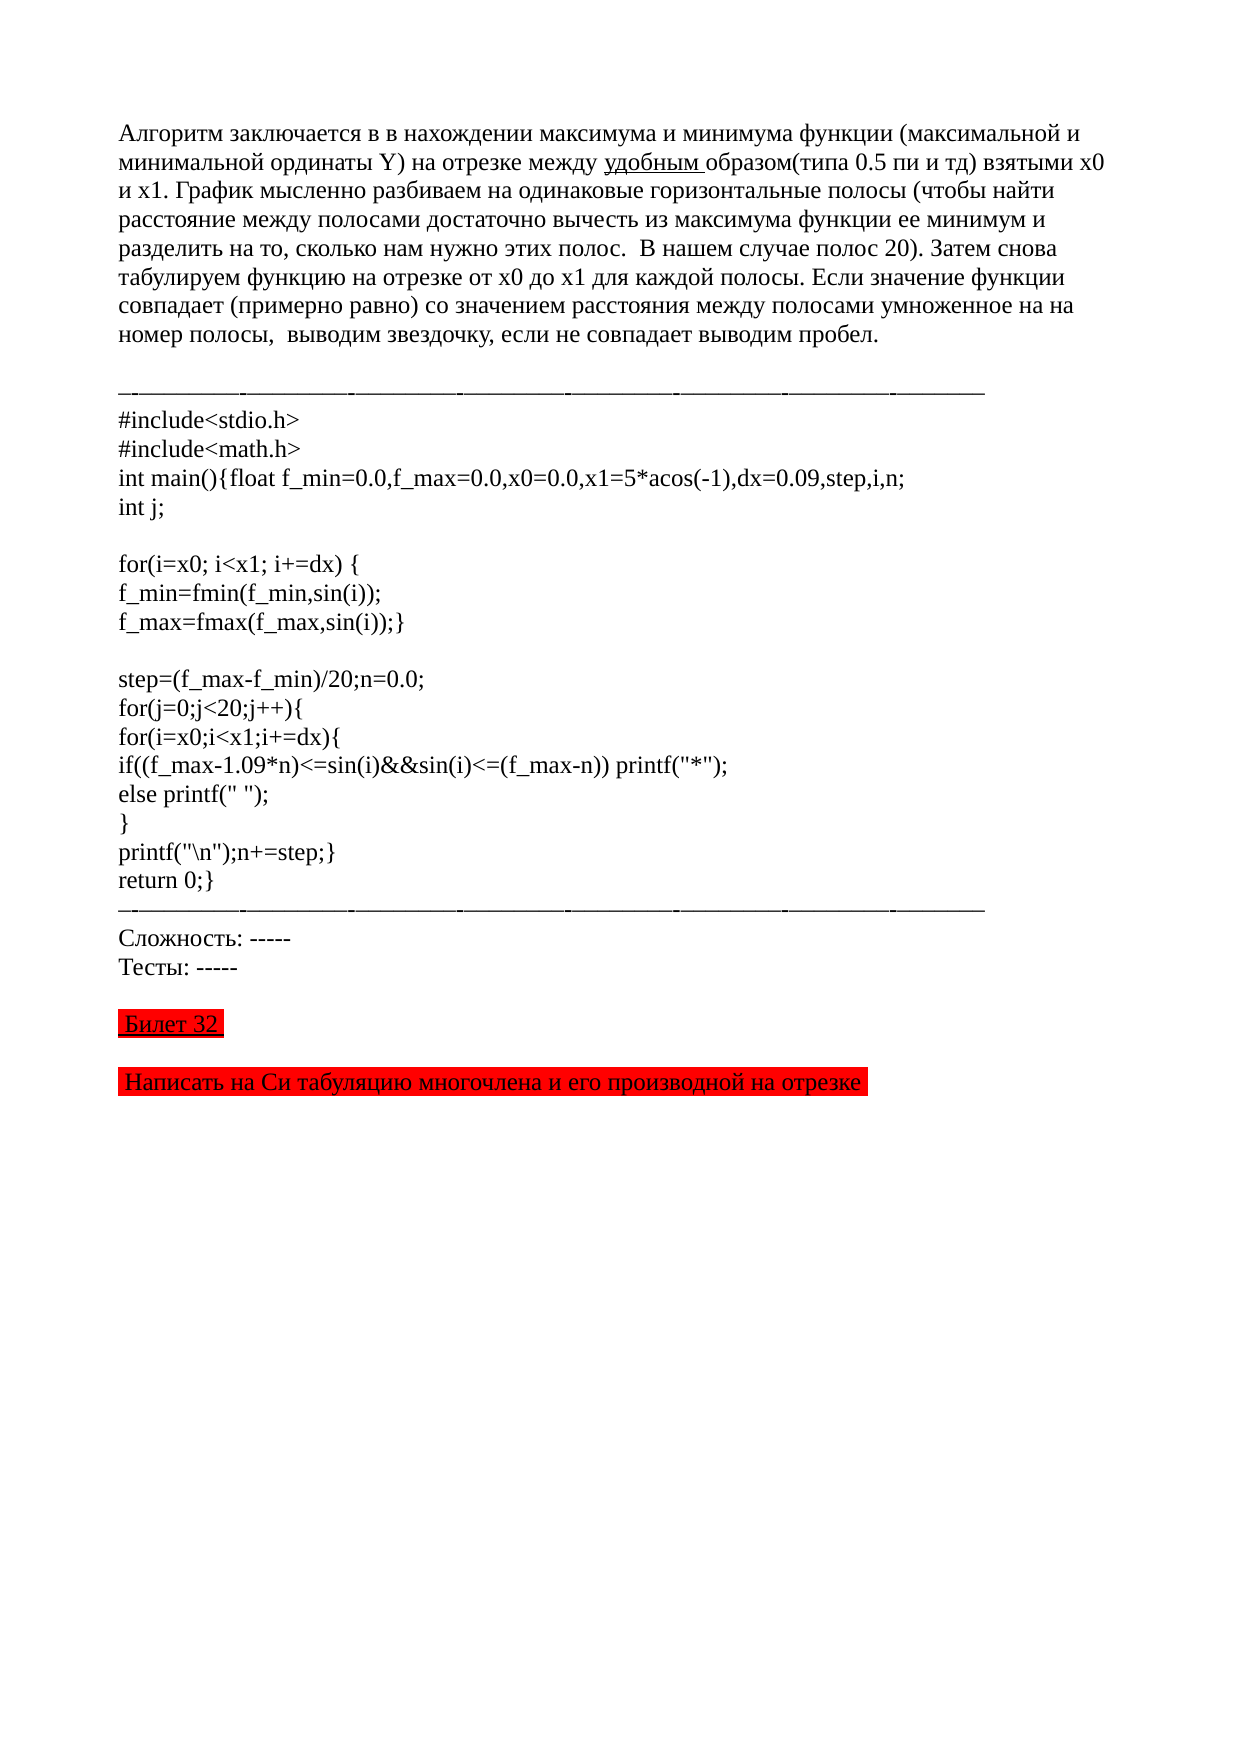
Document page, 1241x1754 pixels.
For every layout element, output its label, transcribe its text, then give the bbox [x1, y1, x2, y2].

text f_min=fmin(f_min,sin(i)); [118, 578, 1122, 607]
text –-––––––––-––––––––-––––––––-––––––––-––––––––-––––––––-––––––––-––––––– [118, 894, 1122, 923]
text } [118, 808, 1122, 837]
text else printf(" "); [118, 779, 1122, 808]
text return 0;} [118, 866, 1122, 894]
text Тесты: ----- [118, 952, 1122, 981]
text Билет 32 [118, 1009, 1122, 1038]
text for(j=0;j<20;j++){ [118, 693, 1122, 722]
text printf("\n");n+=step;} [118, 837, 1122, 866]
text step=(f_max-f_min)/20;n=0.0; [118, 664, 1122, 693]
text Написать на Си табуляцию многочлена и его производной на отрезке [118, 1067, 1122, 1096]
text if((f_max-1.09*n)<=sin(i)&&sin(i)<=(f_max-n)) printf("*"); [118, 751, 1122, 779]
text int main(){float f_min=0.0,f_max=0.0,x0=0.0,x1=5*acos(-1),dx=0.09,step,i,n; [118, 463, 1122, 492]
text int j; [118, 492, 1122, 521]
text for(i=x0;i<x1;i+=dx){ [118, 722, 1122, 751]
text –-––––––––-––––––––-––––––––-––––––––-––––––––-––––––––-––––––––-––––––– [118, 377, 1122, 406]
text #include<math.h> [118, 434, 1122, 463]
text Алгоритм заключается в в нахождении максимума и минимума функции (максимальной и минимальной ординаты Y) на отрезке между удобным образом(типа 0.5 пи и тд) взятыми x0 и x1. График мысленно разбиваем на одинаковые горизонтальные полосы (чтобы найти расстояние между полосами достаточно вычесть из максимума функции ее минимум и разделить на то, сколько нам нужно этих полос. В нашем случае полос 20). Затем снова табулируем функцию на отрезке от x0 до x1 для каждой полосы. Если значение функции совпадает (примерно равно) со значением расстояния между полосами умноженное на на номер полосы, выводим звездочку, если не совпадает выводим пробел. [118, 118, 1122, 348]
text #include<stdio.h> [118, 406, 1122, 434]
text Сложность: ----- [118, 923, 1122, 952]
text f_max=fmax(f_max,sin(i));} [118, 607, 1122, 636]
text for(i=x0; i<x1; i+=dx) { [118, 549, 1122, 578]
